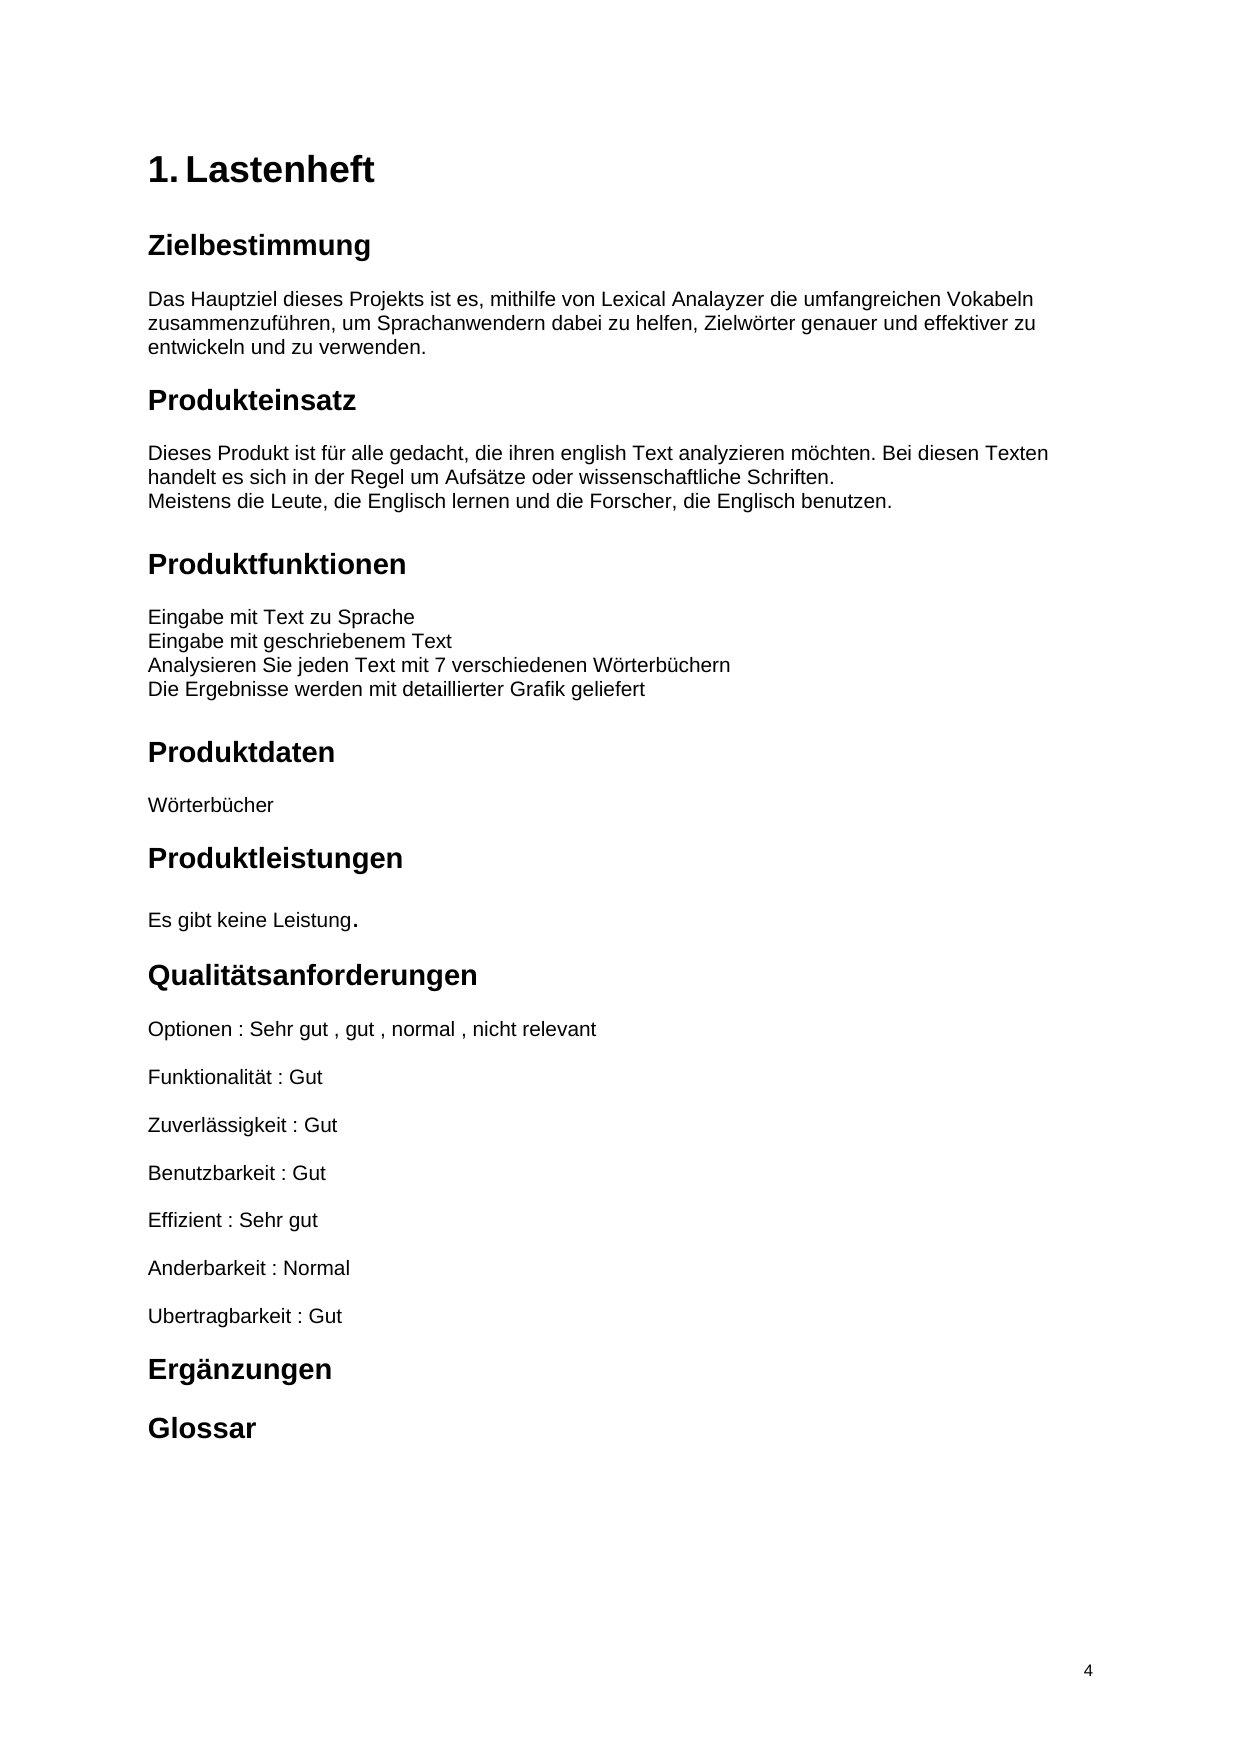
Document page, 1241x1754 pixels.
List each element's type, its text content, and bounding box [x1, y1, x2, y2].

text Analysieren Sie jeden Text mit 7 verschiedenen Wörterbüchern [148, 653, 1092, 677]
text Effizient : Sehr gut [148, 1208, 1092, 1232]
text Ubertragbarkeit : Gut [148, 1304, 1092, 1328]
text Eingabe mit Text zu Sprache [148, 605, 1092, 629]
text Wörterbücher [148, 793, 1092, 817]
text Eingabe mit geschriebenem Text [148, 629, 1092, 653]
text Das Hauptziel dieses Projekts ist es, mithilfe von Lexical Analayzer die umfangreichen Vokabeln zusammenzuführen, um Sprachanwendern dabei zu helfen, Zielwörter genauer und effektiver zu entwickeln und zu verwenden. [148, 287, 1092, 359]
subtitle Glossar [148, 1411, 1092, 1444]
subtitle Es gibt keine Leistung. [148, 899, 1092, 933]
text Funktionalität : Gut [148, 1064, 1092, 1088]
subtitle Lastenheft [148, 148, 1092, 191]
text Die Ergebnisse werden mit detaillierter Grafik geliefert [148, 677, 1092, 701]
subtitle Produktfunktionen [148, 547, 1092, 580]
subtitle Ergänzungen [148, 1352, 1092, 1386]
subtitle Produktdaten [148, 734, 1092, 768]
subtitle Zielbestimmung [148, 228, 1092, 262]
text Anderbarkeit : Normal [148, 1256, 1092, 1280]
text Dieses Produkt ist für alle gedacht, die ihren english Text analyzieren möchten. Bei diesen Texten handelt es sich in der Regel um Aufsätze oder wissenschaftliche Schriften. Meistens die Leute, die Englisch lernen und die Forscher, die Englisch benutzen. [148, 441, 1092, 513]
subtitle Produkteinsatz [148, 383, 1092, 416]
text Benutzbarkeit : Gut [148, 1160, 1092, 1184]
text Zuverlässigkeit : Gut [148, 1112, 1092, 1136]
subtitle Qualitätsanforderungen [148, 958, 1092, 992]
text Optionen : Sehr gut , gut , normal , nicht relevant [148, 1017, 1092, 1041]
subtitle Produktleistungen [148, 841, 1092, 874]
